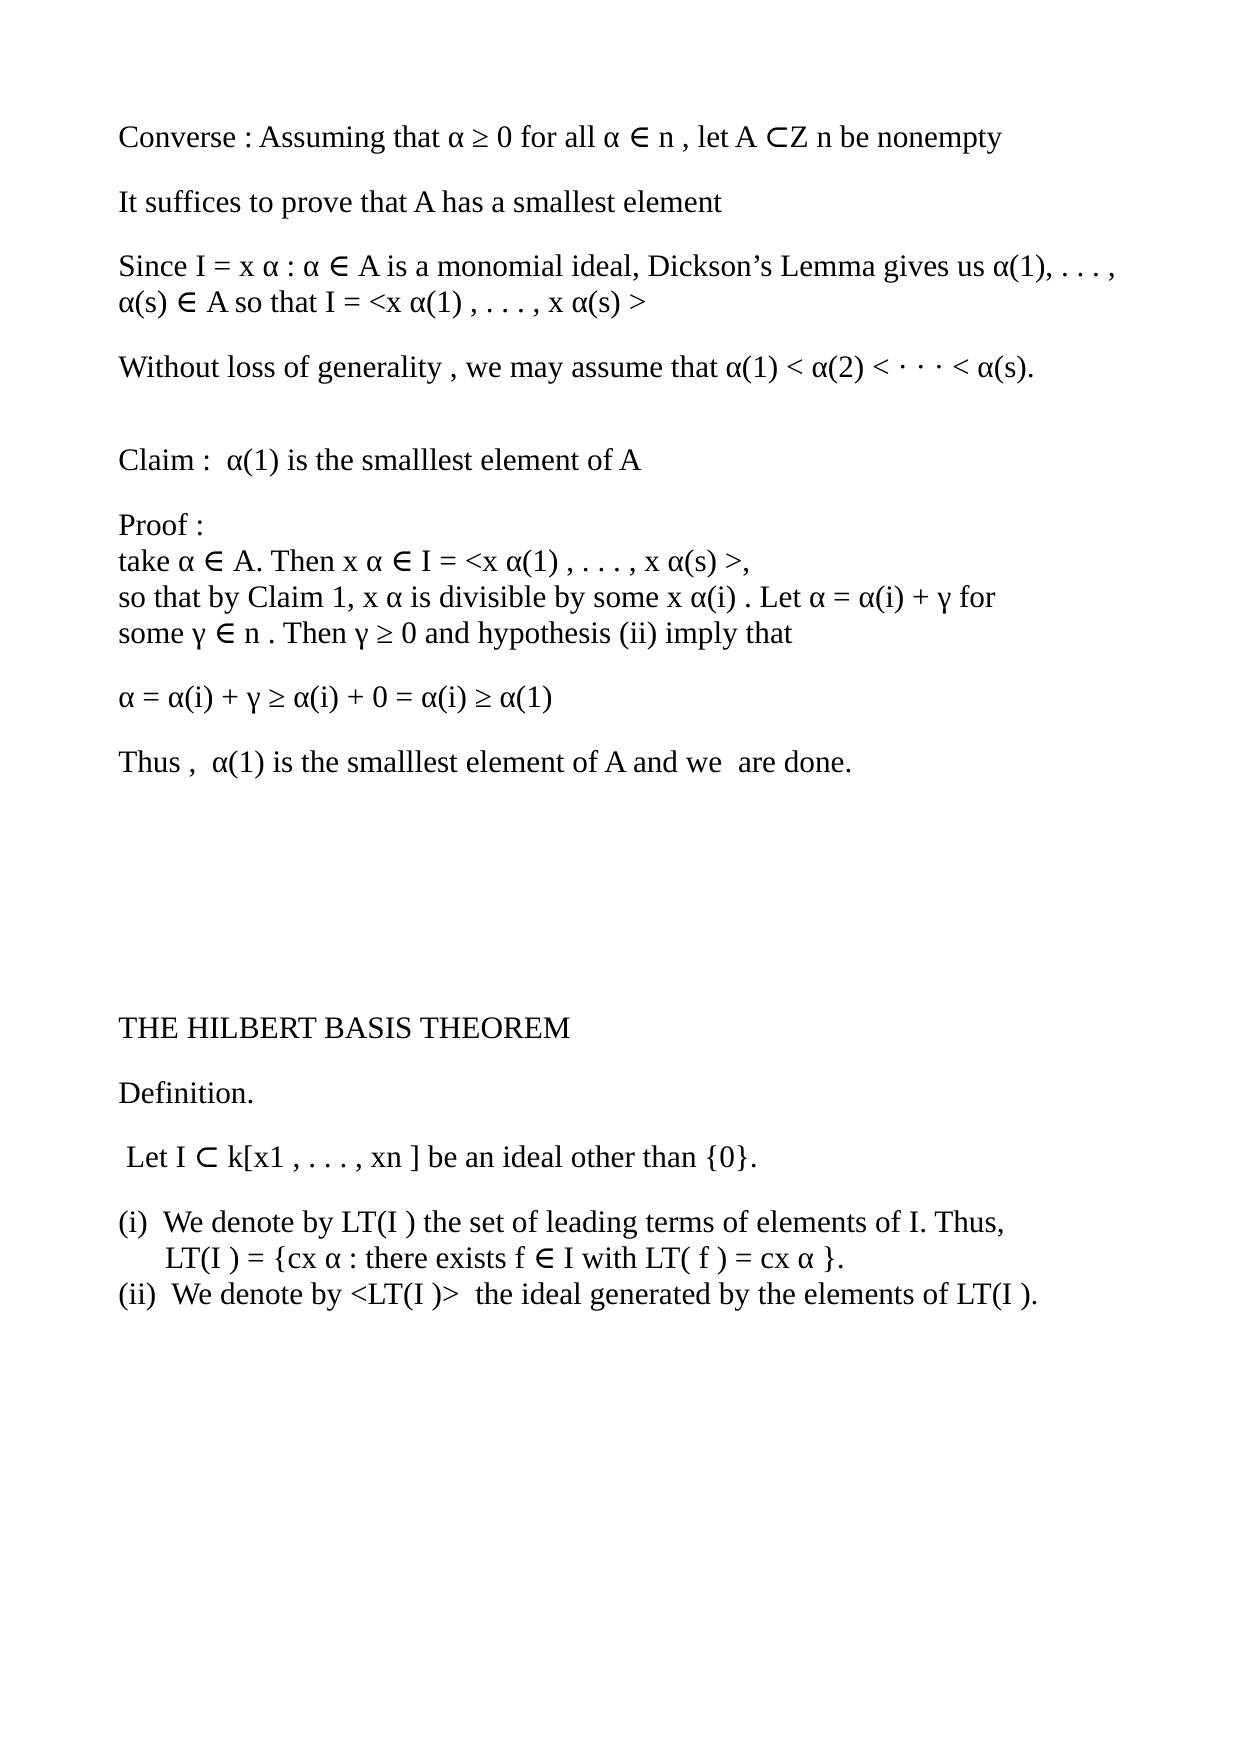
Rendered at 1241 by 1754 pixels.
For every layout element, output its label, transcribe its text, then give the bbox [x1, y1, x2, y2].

text (ii) We denote by <LT(I )> the ideal generated by the elements of LT(I ). [118, 1275, 1122, 1311]
text Converse : Assuming that α ≥ 0 for all α ∈ n , let A ⊂Z n be nonempty [118, 118, 1122, 154]
text some γ ∈ n . Then γ ≥ 0 and hypothesis (ii) imply that [118, 614, 1122, 650]
text Since I = x α : α ∈ A is a monomial ideal, Dickson’s Lemma gives us α(1), . . . , α(s) ∈ A so that I = <x α(1) , . . . , x α(s) > [118, 247, 1122, 319]
text Thus , α(1) is the smalllest element of A and we are done. [118, 743, 1122, 779]
text Claim : α(1) is the smalllest element of A [118, 442, 1122, 477]
text α = α(i) + γ ≥ α(i) + 0 = α(i) ≥ α(1) [118, 679, 1122, 715]
text (i) We denote by LT(I ) the set of leading terms of elements of I. Thus, [118, 1203, 1122, 1239]
text Definition. [118, 1074, 1122, 1110]
text Let I ⊂ k[x1 , . . . , xn ] be an ideal other than {0}. [118, 1139, 1122, 1175]
text so that by Claim 1, x α is divisible by some x α(i) . Let α = α(i) + γ for [118, 578, 1122, 614]
text THE HILBERT BASIS THEOREM [118, 1009, 1122, 1045]
text take α ∈ A. Then x α ∈ I = <x α(1) , . . . , x α(s) >, [118, 542, 1122, 578]
text LT(I ) = {cx α : there exists f ∈ I with LT( f ) = cx α }. [118, 1239, 1122, 1275]
text Without loss of generality , we may assume that α(1) < α(2) < · · · < α(s). [118, 348, 1122, 384]
text It suffices to prove that A has a smallest element [118, 183, 1122, 219]
text Proof : [118, 506, 1122, 542]
